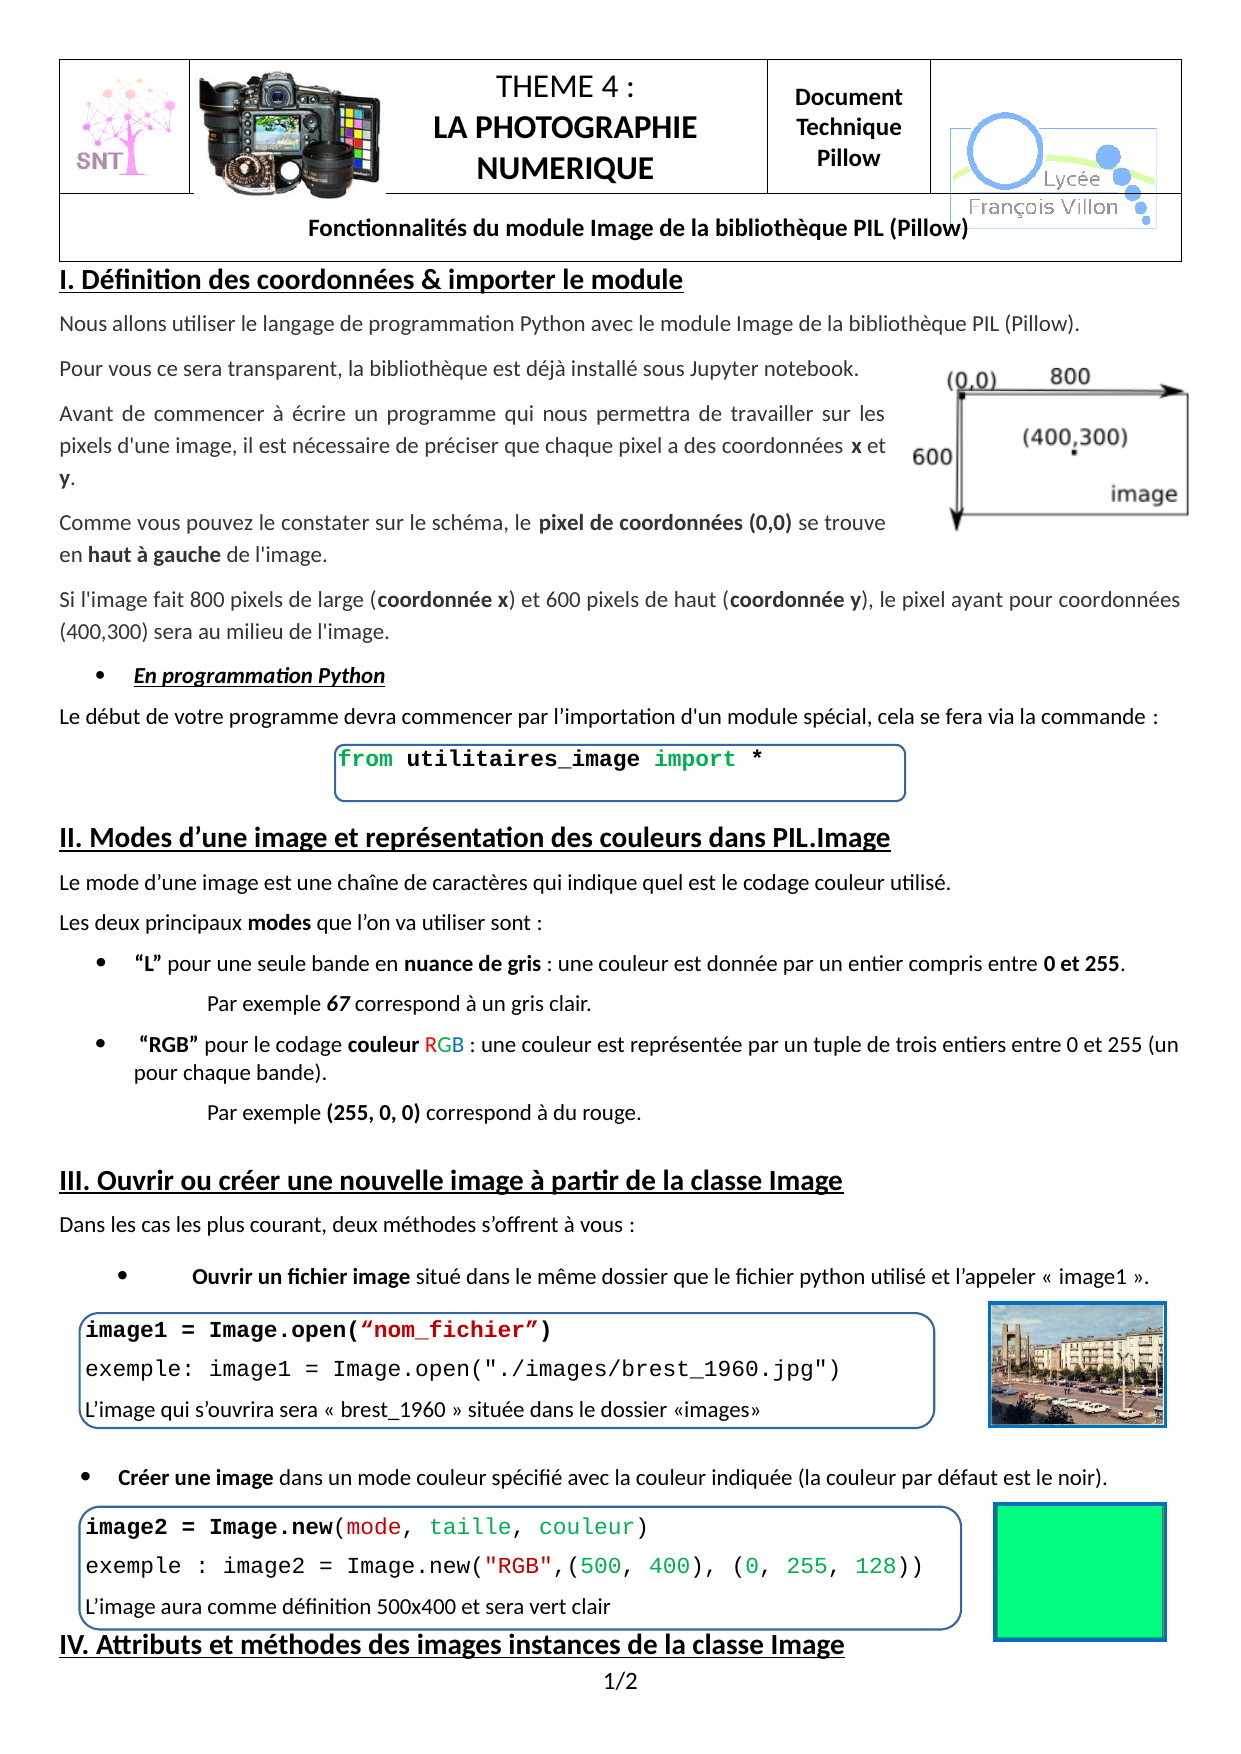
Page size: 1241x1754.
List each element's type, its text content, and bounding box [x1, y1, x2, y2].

text Le mode d’une image est une chaîne de caractères qui indique quel est le codage couleur utilisé. [59, 868, 1181, 896]
subtitle I. Définition des coordonnées & importer le module [59, 262, 1181, 297]
list En programmation Python [96, 662, 1181, 689]
text Nous allons utiliser le langage de programmation Python avec le module Image de la bibliothèque PIL (Pillow). [59, 309, 1181, 337]
list Dans les cas les plus courant, deux méthodes s’offrent à vous : [59, 1210, 1181, 1238]
text Si l'image fait 800 pixels de large (coordonnée x) et 600 pixels de haut (coordonnée y), le pixel ayant pour coordonnées (400,300) sera au milieu de l'image. [59, 585, 1181, 645]
text IV. Attributs et méthodes des images instances de la classe Image [59, 1626, 1181, 1662]
list III. Ouvrir ou créer une nouvelle image à partir de la classe Image [59, 1162, 1181, 1197]
table_header THEME 4 : LA PHOTOGRAPHIE NUMERIQUE [190, 60, 767, 193]
list Ouvrir un fichier image situé dans le même dossier que le fichier python utilisé et l’appeler « image1 ». [118, 1262, 1181, 1290]
text Le début de votre programme devra commencer par l’importation d'un module spécial, cela se fera via la commande : [59, 702, 1181, 730]
text Par exemple (255, 0, 0) correspond à du rouge. [59, 1098, 1181, 1126]
list “RGB” pour le codage couleur RGB : une couleur est représentée par un tuple de trois entiers entre 0 et 255 (un pour chaque bande). [96, 1030, 1181, 1086]
text Comme vous pouvez le constater sur le schéma, le pixel de coordonnées (0,0) se trouve en haut à gauche de l'image. [59, 508, 886, 568]
table_cell Fonctionnalités du module Image de la bibliothèque PIL (Pillow) [60, 194, 1181, 261]
text Pour vous ce sera transparent, la bibliothèque est déjà installé sous Jupyter notebook. [59, 354, 1181, 382]
text Les deux principaux modes que l’on va utiliser sont : [59, 908, 1181, 936]
table_header [60, 60, 189, 193]
text Par exemple 67 correspond à un gris clair. [59, 989, 1181, 1017]
list Créer une image dans un mode couleur spécifié avec la couleur indiquée (la couleur par défaut est le noir). [81, 1463, 1181, 1491]
list “L” pour une seule bande en nuance de gris : une couleur est donnée par un entier compris entre 0 et 255. [97, 949, 1181, 977]
text II. Modes d’une image et représentation des couleurs dans PIL.Image [59, 819, 1181, 855]
table_header [931, 60, 1181, 193]
table_header Document Technique Pillow [768, 60, 930, 193]
text Avant de commencer à écrire un programme qui nous permettra de travailler sur les pixels d'une image, il est nécessaire de préciser que chaque pixel a des coordonnées x et y. [59, 399, 886, 491]
